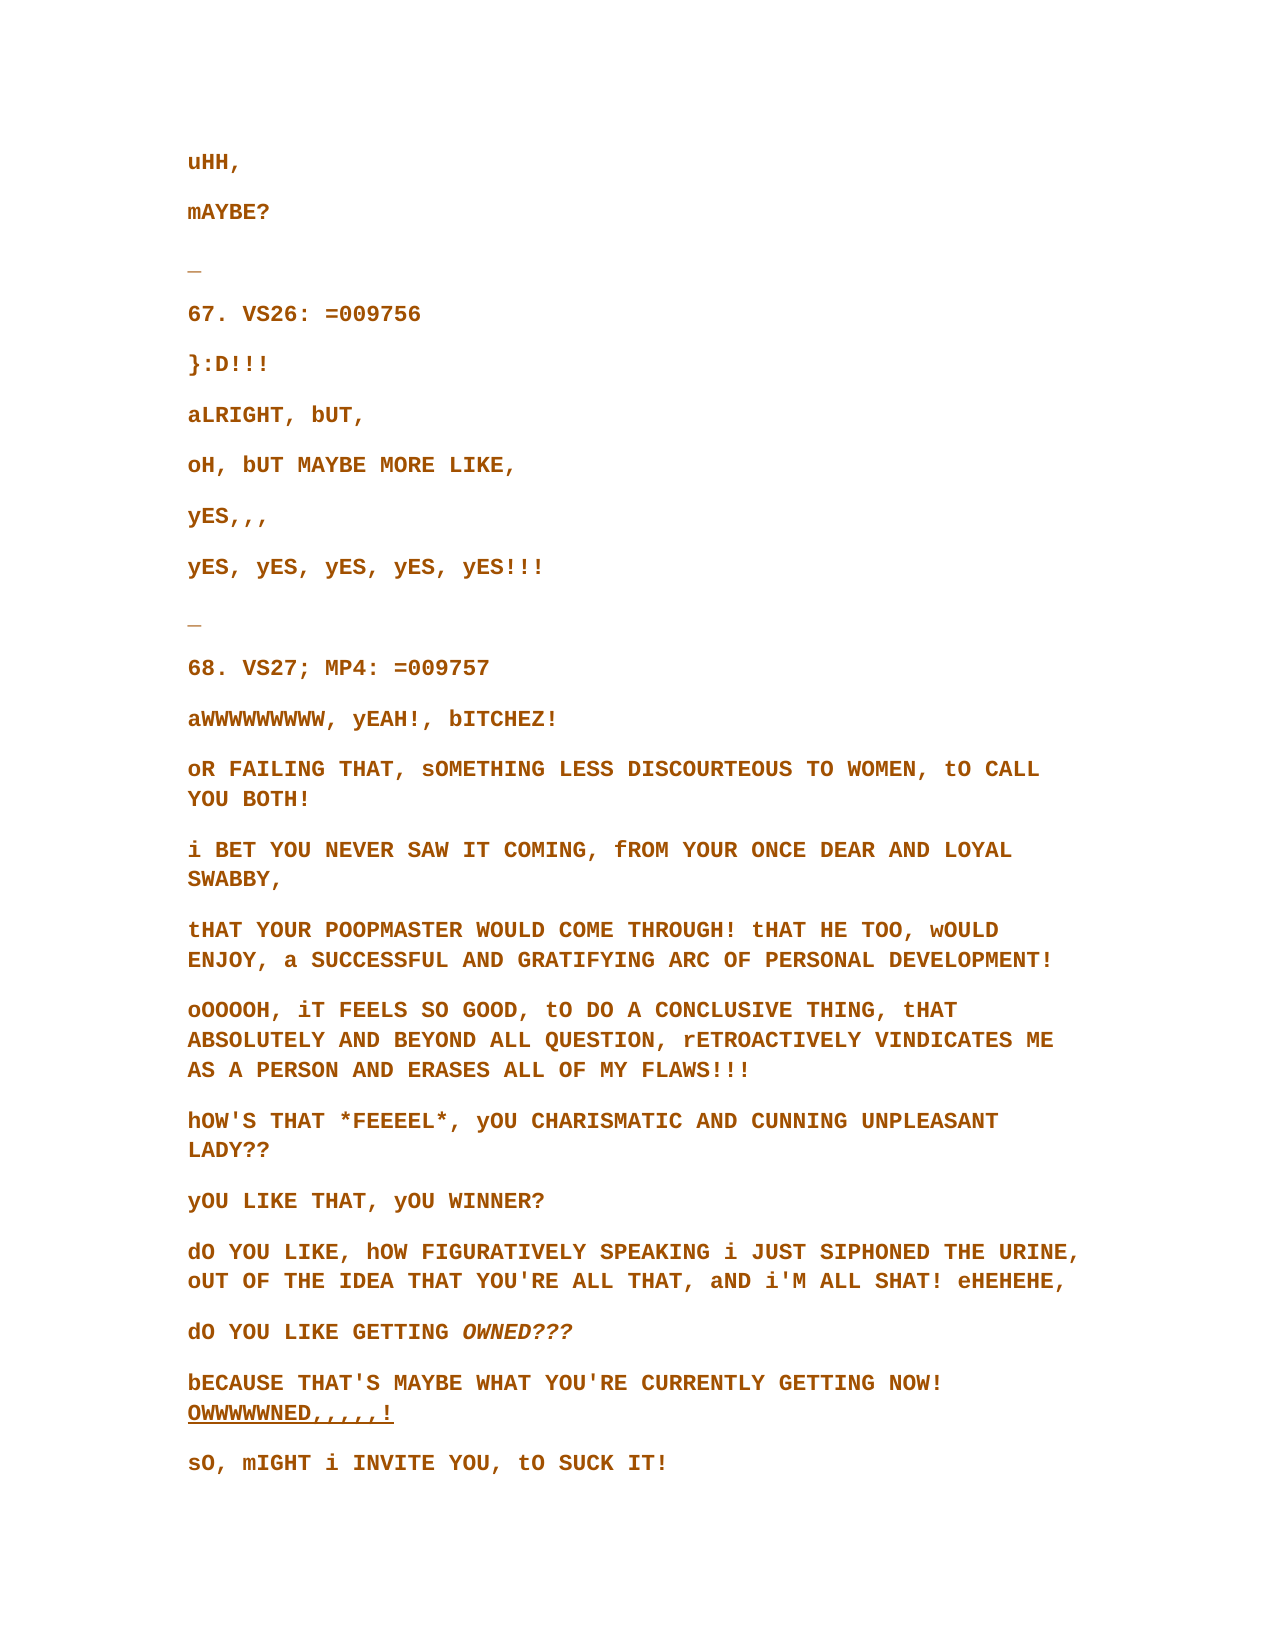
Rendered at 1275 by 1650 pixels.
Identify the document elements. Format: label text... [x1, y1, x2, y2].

text dO YOU LIKE GETTING OWNED??? [187, 1320, 1087, 1346]
text 68. VS27; MP4: =009757 [187, 656, 1087, 682]
text _ [187, 606, 1087, 632]
text bECAUSE THAT'S MAYBE WHAT YOU'RE CURRENTLY GETTING NOW! OWWWWWNED,,,,,! [187, 1371, 1087, 1427]
text yES,,, [187, 504, 1087, 530]
text }:D!!! [187, 352, 1087, 378]
text uHH, [187, 150, 1087, 176]
text 67. VS26: =009756 [187, 302, 1087, 328]
text yOU LIKE THAT, yOU WINNER? [187, 1189, 1087, 1215]
text _ [187, 251, 1087, 277]
text yES, yES, yES, yES, yES!!! [187, 555, 1087, 581]
text oOOOOH, iT FEELS SO GOOD, tO DO A CONCLUSIVE THING, tHAT ABSOLUTELY AND BEYOND ALL QUESTION, rETROACTIVELY VINDICATES ME AS A PERSON AND ERASES ALL OF MY FLAWS!!! [187, 999, 1087, 1084]
text tHAT YOUR POOPMASTER WOULD COME THROUGH! tHAT HE TOO, wOULD ENJOY, a SUCCESSFUL AND GRATIFYING ARC OF PERSONAL DEVELOPMENT! [187, 918, 1087, 974]
text hOW'S THAT *FEEEEL*, yOU CHARISMATIC AND CUNNING UNPLEASANT LADY?? [187, 1109, 1087, 1165]
text mAYBE? [187, 201, 1087, 227]
text oH, bUT MAYBE MORE LIKE, [187, 454, 1087, 480]
text aLRIGHT, bUT, [187, 403, 1087, 429]
text aWWWWWWWWW, yEAH!, bITCHEZ! [187, 707, 1087, 733]
text oR FAILING THAT, sOMETHING LESS DISCOURTEOUS TO WOMEN, tO CALL YOU BOTH! [187, 757, 1087, 813]
text dO YOU LIKE, hOW FIGURATIVELY SPEAKING i JUST SIPHONED THE URINE, oUT OF THE IDEA THAT YOU'RE ALL THAT, aND i'M ALL SHAT! eHEHEHE, [187, 1240, 1087, 1296]
text sO, mIGHT i INVITE YOU, tO SUCK IT! [187, 1451, 1087, 1477]
text i BET YOU NEVER SAW IT COMING, fROM YOUR ONCE DEAR AND LOYAL SWABBY, [187, 838, 1087, 894]
